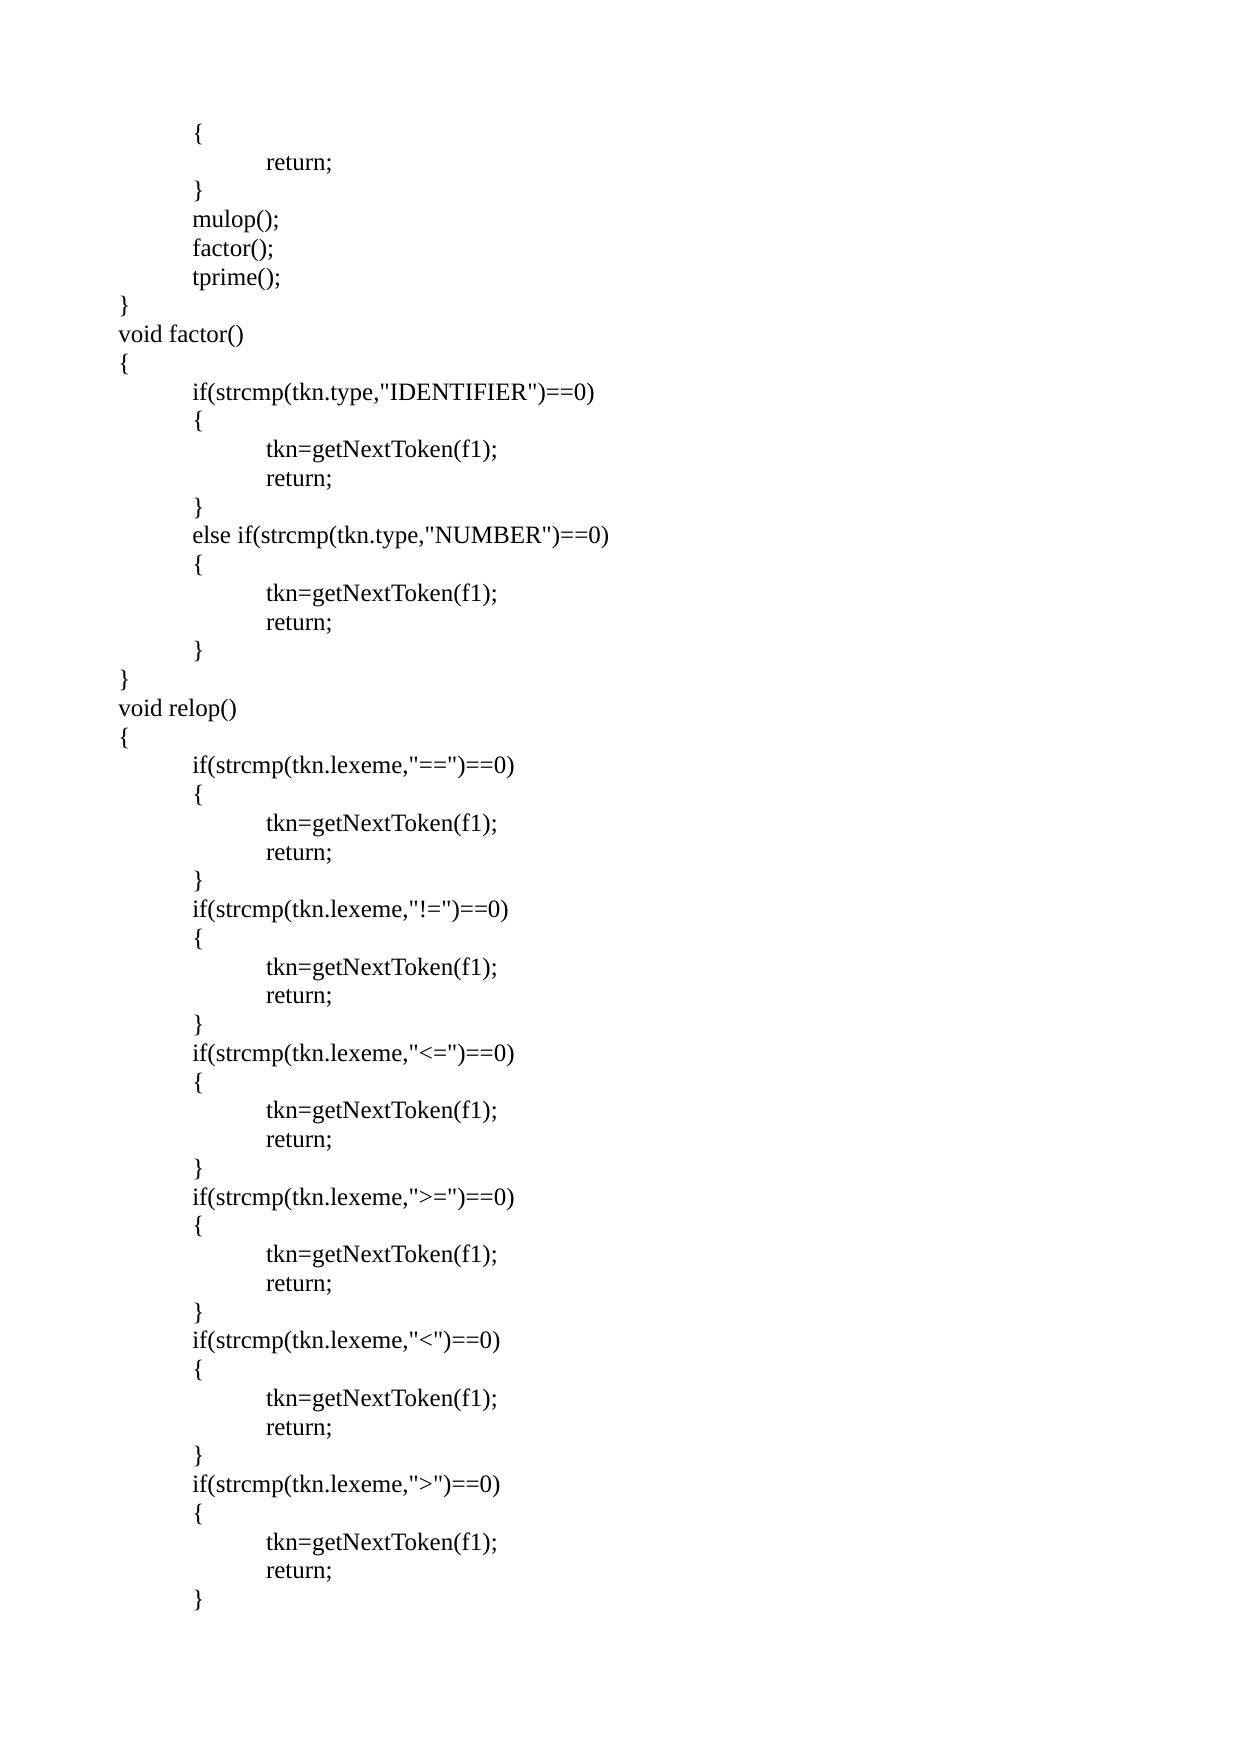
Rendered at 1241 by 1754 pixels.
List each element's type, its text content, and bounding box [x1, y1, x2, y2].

text if(strcmp(tkn.lexeme,">=")==0) [118, 1182, 1122, 1211]
text return; [118, 147, 1122, 176]
text return; [118, 1124, 1122, 1153]
text if(strcmp(tkn.type,"IDENTIFIER")==0) [118, 377, 1122, 406]
text { [118, 1354, 1122, 1383]
text tkn=getNextToken(f1); [118, 1527, 1122, 1556]
text { [118, 1067, 1122, 1096]
text tkn=getNextToken(f1); [118, 1239, 1122, 1268]
text { [118, 406, 1122, 434]
text { [118, 1211, 1122, 1239]
text tprime(); [118, 262, 1122, 291]
text void relop() [118, 693, 1122, 722]
text return; [118, 607, 1122, 636]
text return; [118, 837, 1122, 866]
text if(strcmp(tkn.lexeme,"==")==0) [118, 751, 1122, 779]
text { [118, 779, 1122, 808]
text tkn=getNextToken(f1); [118, 578, 1122, 607]
text } [118, 1153, 1122, 1182]
text } [118, 291, 1122, 319]
text tkn=getNextToken(f1); [118, 1096, 1122, 1124]
text if(strcmp(tkn.lexeme,"!=")==0) [118, 894, 1122, 923]
text return; [118, 1268, 1122, 1297]
text void factor() [118, 319, 1122, 348]
text { [118, 549, 1122, 578]
text return; [118, 981, 1122, 1009]
text } [118, 664, 1122, 693]
text } [118, 492, 1122, 521]
text factor(); [118, 233, 1122, 262]
text if(strcmp(tkn.lexeme,"<")==0) [118, 1326, 1122, 1354]
text return; [118, 1556, 1122, 1584]
text } [118, 636, 1122, 664]
text return; [118, 463, 1122, 492]
text tkn=getNextToken(f1); [118, 434, 1122, 463]
text if(strcmp(tkn.lexeme,"<=")==0) [118, 1038, 1122, 1067]
text } [118, 1297, 1122, 1326]
text } [118, 176, 1122, 204]
text tkn=getNextToken(f1); [118, 952, 1122, 981]
text { [118, 722, 1122, 751]
text if(strcmp(tkn.lexeme,">")==0) [118, 1469, 1122, 1498]
text } [118, 1009, 1122, 1038]
text { [118, 1498, 1122, 1527]
text } [118, 866, 1122, 894]
text return; [118, 1412, 1122, 1441]
text { [118, 923, 1122, 952]
text tkn=getNextToken(f1); [118, 808, 1122, 837]
text { [118, 118, 1122, 147]
text } [118, 1441, 1122, 1469]
text { [118, 348, 1122, 377]
text tkn=getNextToken(f1); [118, 1383, 1122, 1412]
text mulop(); [118, 204, 1122, 233]
text } [118, 1584, 1122, 1613]
text else if(strcmp(tkn.type,"NUMBER")==0) [118, 521, 1122, 549]
